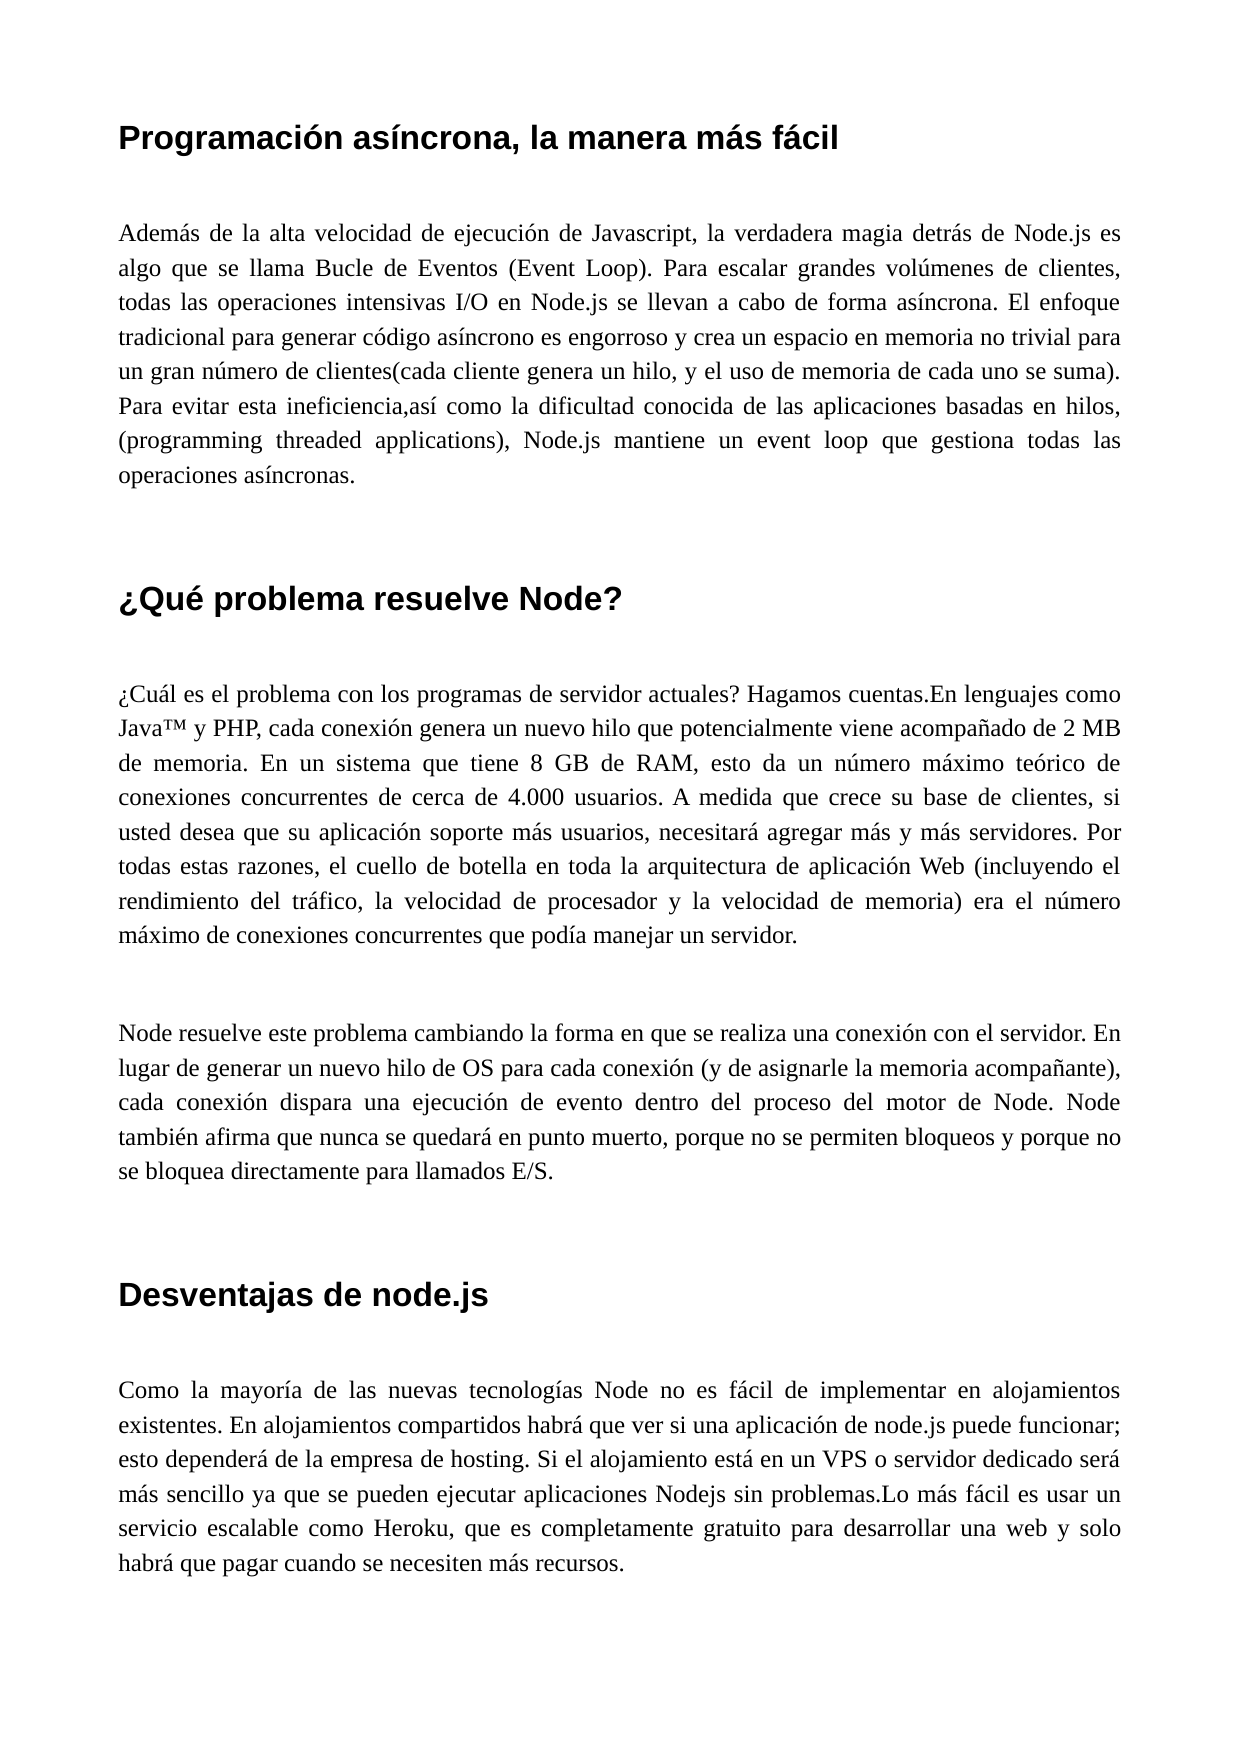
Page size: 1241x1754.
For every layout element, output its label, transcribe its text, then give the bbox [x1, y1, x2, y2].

text Además de la alta velocidad de ejecución de Javascript, la verdadera magia detrás de Node.js es algo que se llama Bucle de Eventos (Event Loop). Para escalar grandes volúmenes de clientes, todas las operaciones intensivas I/O en Node.js se llevan a cabo de forma asíncrona. El enfoque tradicional para generar código asíncrono es engorroso y crea un espacio en memoria no trivial para un gran número de clientes(cada cliente genera un hilo, y el uso de memoria de cada uno se suma). Para evitar esta ineficiencia,así como la dificultad conocida de las aplicaciones basadas en hilos, (programming threaded applications), Node.js mantiene un event loop que gestiona todas las operaciones asíncronas. [118, 218, 1122, 488]
subtitle Desventajas de node.js [118, 1275, 1122, 1314]
text Node resuelve este problema cambiando la forma en que se realiza una conexión con el servidor. En lugar de generar un nuevo hilo de OS para cada conexión (y de asignarle la memoria acompañante), cada conexión dispara una ejecución de evento dentro del proceso del motor de Node. Node también afirma que nunca se quedará en punto muerto, porque no se permiten bloqueos y porque no se bloquea directamente para llamados E/S. [118, 1018, 1122, 1185]
text ¿Cuál es el problema con los programas de servidor actuales? Hagamos cuentas.En lenguajes como Java™ y PHP, cada conexión genera un nuevo hilo que potencialmente viene acompañado de 2 MB de memoria. En un sistema que tiene 8 GB de RAM, esto da un número máximo teórico de conexiones concurrentes de cerca de 4.000 usuarios. A medida que crece su base de clientes, si usted desea que su aplicación soporte más usuarios, necesitará agregar más y más servidores. Por todas estas razones, el cuello de botella en toda la arquitectura de aplicación Web (incluyendo el rendimiento del tráfico, la velocidad de procesador y la velocidad de memoria) era el número máximo de conexiones concurrentes que podía manejar un servidor. [118, 679, 1122, 949]
subtitle ¿Qué problema resuelve Node? [118, 579, 1122, 617]
text Como la mayoría de las nuevas tecnologías Node no es fácil de implementar en alojamientos existentes. En alojamientos compartidos habrá que ver si una aplicación de node.js puede funcionar; esto dependerá de la empresa de hosting. Si el alojamiento está en un VPS o servidor dedicado será más sencillo ya que se pueden ejecutar aplicaciones Nodejs sin problemas.Lo más fácil es usar un servicio escalable como Heroku, que es completamente gratuito para desarrollar una web y solo habrá que pagar cuando se necesiten más recursos. [118, 1375, 1122, 1577]
subtitle Programación asíncrona, la manera más fácil [118, 118, 1122, 157]
